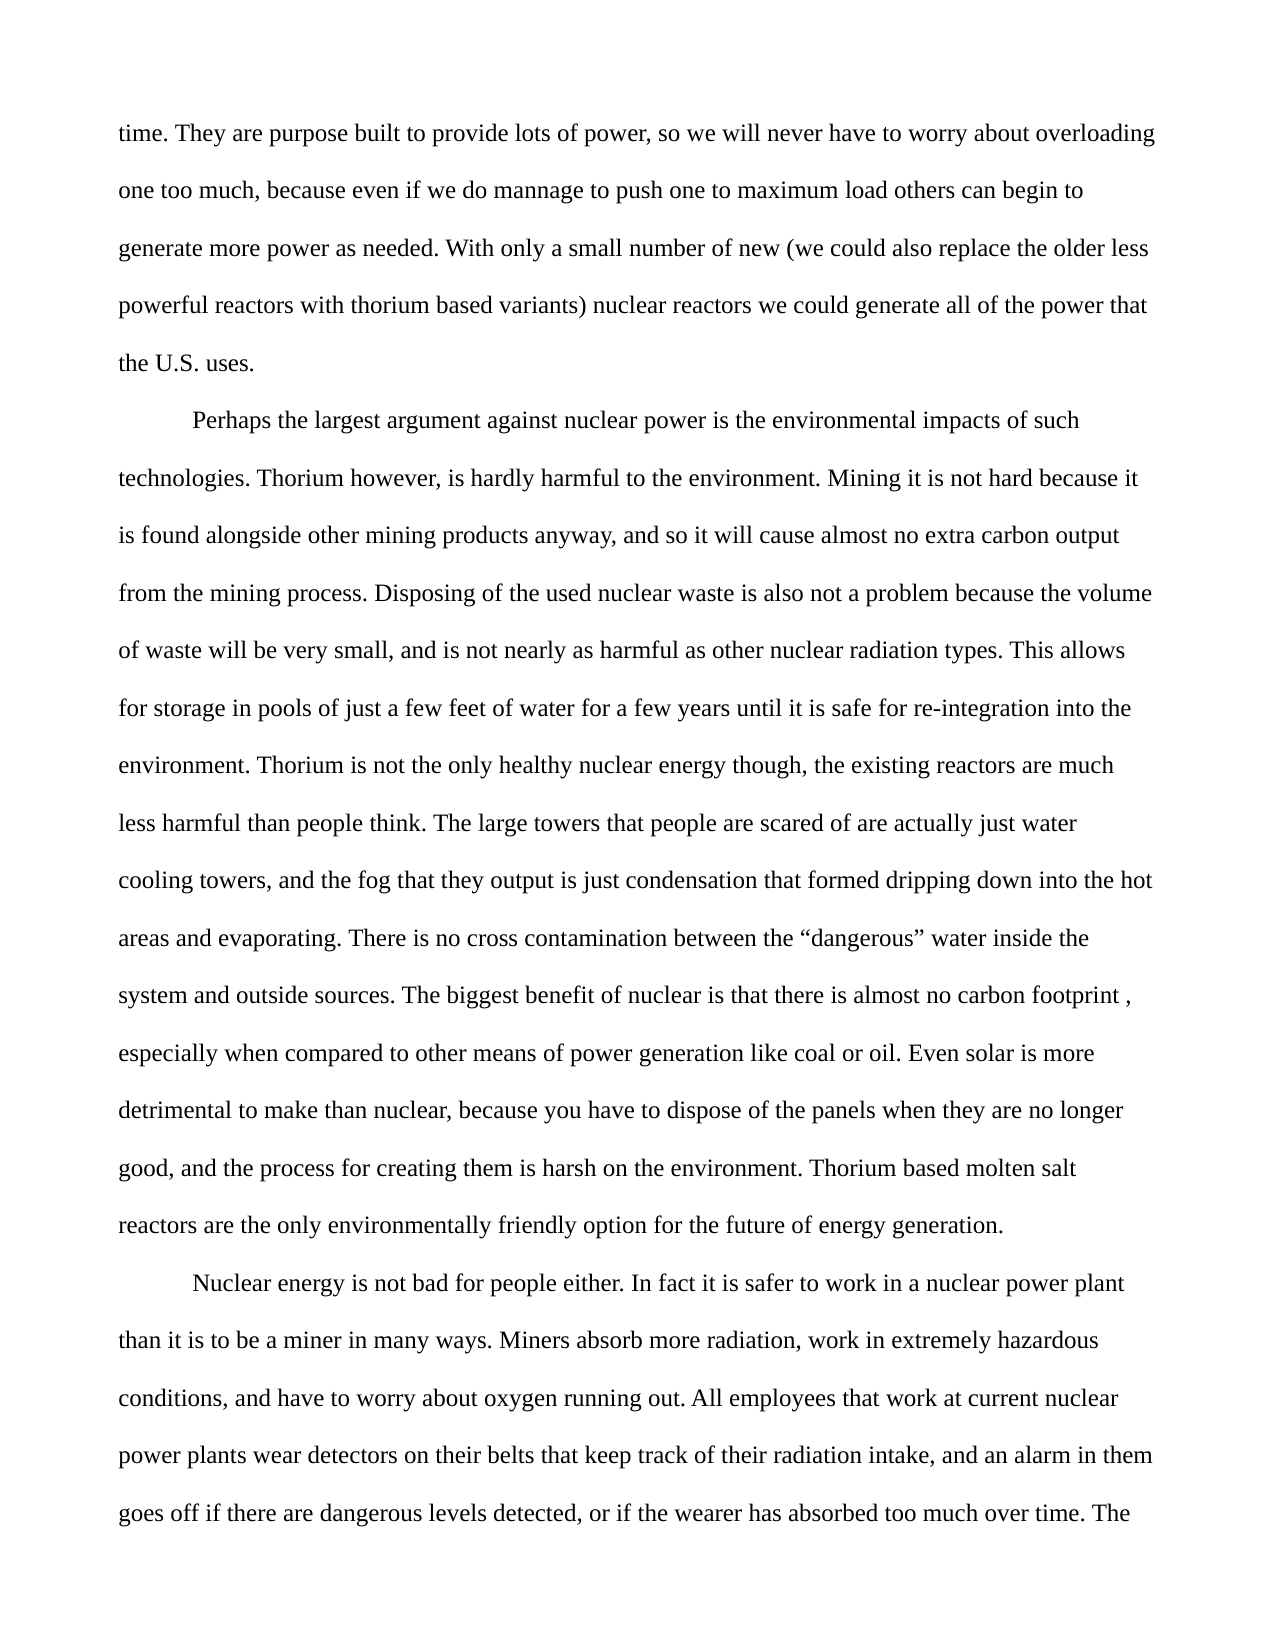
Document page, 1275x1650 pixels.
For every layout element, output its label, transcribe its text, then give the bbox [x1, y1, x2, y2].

text Nuclear energy is not bad for people either. In fact it is safer to work in a nuclear power plant than it is to be a miner in many ways. Miners absorb more radiation, work in extremely hazardous conditions, and have to worry about oxygen running out. All employees that work at current nuclear power plants wear detectors on their belts that keep track of their radiation intake, and an alarm in them goes off if there are dangerous levels detected, or if the wearer has absorbed too much over time. The [118, 1268, 1157, 1527]
text time. They are purpose built to provide lots of power, so we will never have to worry about overloading one too much, because even if we do mannage to push one to maximum load others can begin to generate more power as needed. With only a small number of new (we could also replace the older less powerful reactors with thorium based variants) nuclear reactors we could generate all of the power that the U.S. uses. [118, 118, 1157, 377]
text Perhaps the largest argument against nuclear power is the environmental impacts of such technologies. Thorium however, is hardly harmful to the environment. Mining it is not hard because it is found alongside other mining products anyway, and so it will cause almost no extra carbon output from the mining process. Disposing of the used nuclear waste is also not a problem because the volume of waste will be very small, and is not nearly as harmful as other nuclear radiation types. This allows for storage in pools of just a few feet of water for a few years until it is safe for re-integration into the environment. Thorium is not the only healthy nuclear energy though, the existing reactors are much less harmful than people think. The large towers that people are scared of are actually just water cooling towers, and the fog that they output is just condensation that formed dripping down into the hot areas and evaporating. There is no cross contamination between the “dangerous” water inside the system and outside sources. The biggest benefit of nuclear is that there is almost no carbon footprint , especially when compared to other means of power generation like coal or oil. Even solar is more detrimental to make than nuclear, because you have to dispose of the panels when they are no longer good, and the process for creating them is harsh on the environment. Thorium based molten salt reactors are the only environmentally friendly option for the future of energy generation. [118, 406, 1157, 1239]
